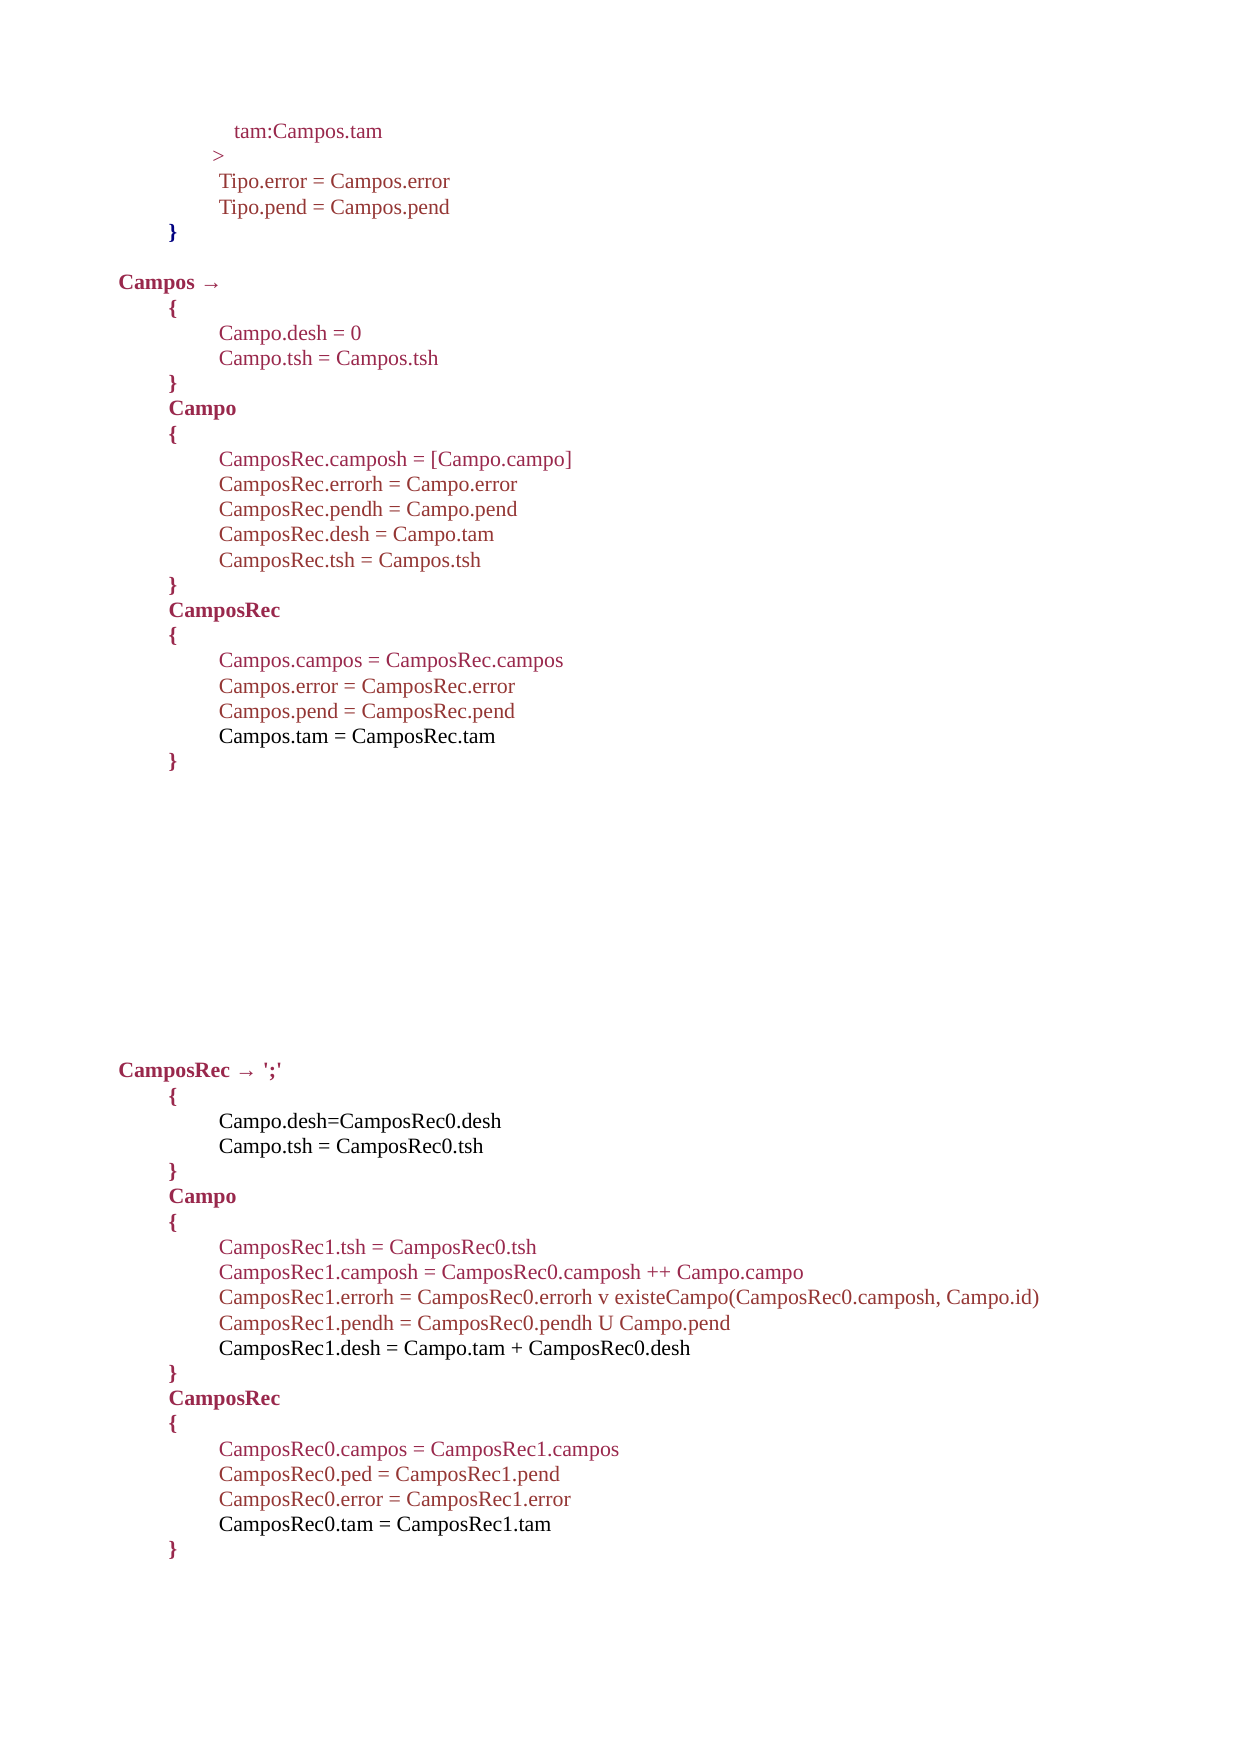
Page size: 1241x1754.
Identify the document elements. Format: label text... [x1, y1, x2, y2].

text { [168, 1209, 1122, 1234]
text CamposRec [168, 597, 1122, 622]
text { [168, 294, 1122, 320]
text { [168, 622, 1122, 647]
text CamposRec0.campos = CamposRec1.campos [168, 1436, 1122, 1461]
text } [168, 1158, 1122, 1183]
text Tipo.error = Campos.error [118, 168, 1122, 194]
text CamposRec0.tam = CamposRec1.tam [118, 1511, 1122, 1536]
text { [168, 421, 1122, 446]
text CamposRec.desh = Campo.tam [168, 521, 1122, 547]
text } [168, 572, 1122, 597]
text } [168, 370, 1122, 395]
text Campos → [118, 269, 1122, 294]
text Campos.error = CamposRec.error [168, 673, 1122, 698]
text Campos.tam = CamposRec.tam [168, 723, 1122, 748]
text CamposRec1.camposh = CamposRec0.camposh ++ Campo.campo [168, 1259, 1122, 1284]
text Campos.campos = CamposRec.campos [168, 647, 1122, 673]
text CamposRec.tsh = Campos.tsh [168, 547, 1122, 572]
text CamposRec.pendh = Campo.pend [168, 496, 1122, 521]
text CamposRec [168, 1385, 1122, 1410]
text Campo.desh = 0 [168, 320, 1122, 345]
text CamposRec1.errorh = CamposRec0.errorh v existeCampo(CamposRec0.camposh, Campo.id) [168, 1284, 1122, 1309]
text tam:Campos.tam [168, 118, 1122, 143]
text CamposRec.errorh = Campo.error [168, 471, 1122, 496]
text CamposRec.camposh = [Campo.campo] [168, 446, 1122, 471]
text Tipo.pend = Campos.pend [168, 194, 1122, 219]
text } [168, 219, 1122, 244]
text Campo.tsh = Campos.tsh [168, 345, 1122, 370]
text CamposRec1.tsh = CamposRec0.tsh [168, 1234, 1122, 1259]
text Campo.tsh = CamposRec0.tsh [168, 1133, 1122, 1158]
text Campo [168, 395, 1122, 421]
text > [168, 143, 1122, 168]
text Campos.pend = CamposRec.pend [168, 698, 1122, 723]
text } [168, 748, 1122, 773]
text { [168, 1083, 1122, 1108]
text CamposRec1.pendh = CamposRec0.pendh U Campo.pend [168, 1309, 1122, 1335]
text } [168, 1360, 1122, 1385]
text Campo [168, 1183, 1122, 1209]
text CamposRec1.desh = Campo.tam + CamposRec0.desh [168, 1335, 1122, 1360]
text } [168, 1536, 1122, 1562]
text CamposRec → ';' [118, 1057, 1122, 1083]
text Campo.desh=CamposRec0.desh [168, 1108, 1122, 1133]
text CamposRec0.ped = CamposRec1.pend [168, 1461, 1122, 1486]
text CamposRec0.error = CamposRec1.error [168, 1486, 1122, 1511]
text { [168, 1410, 1122, 1436]
